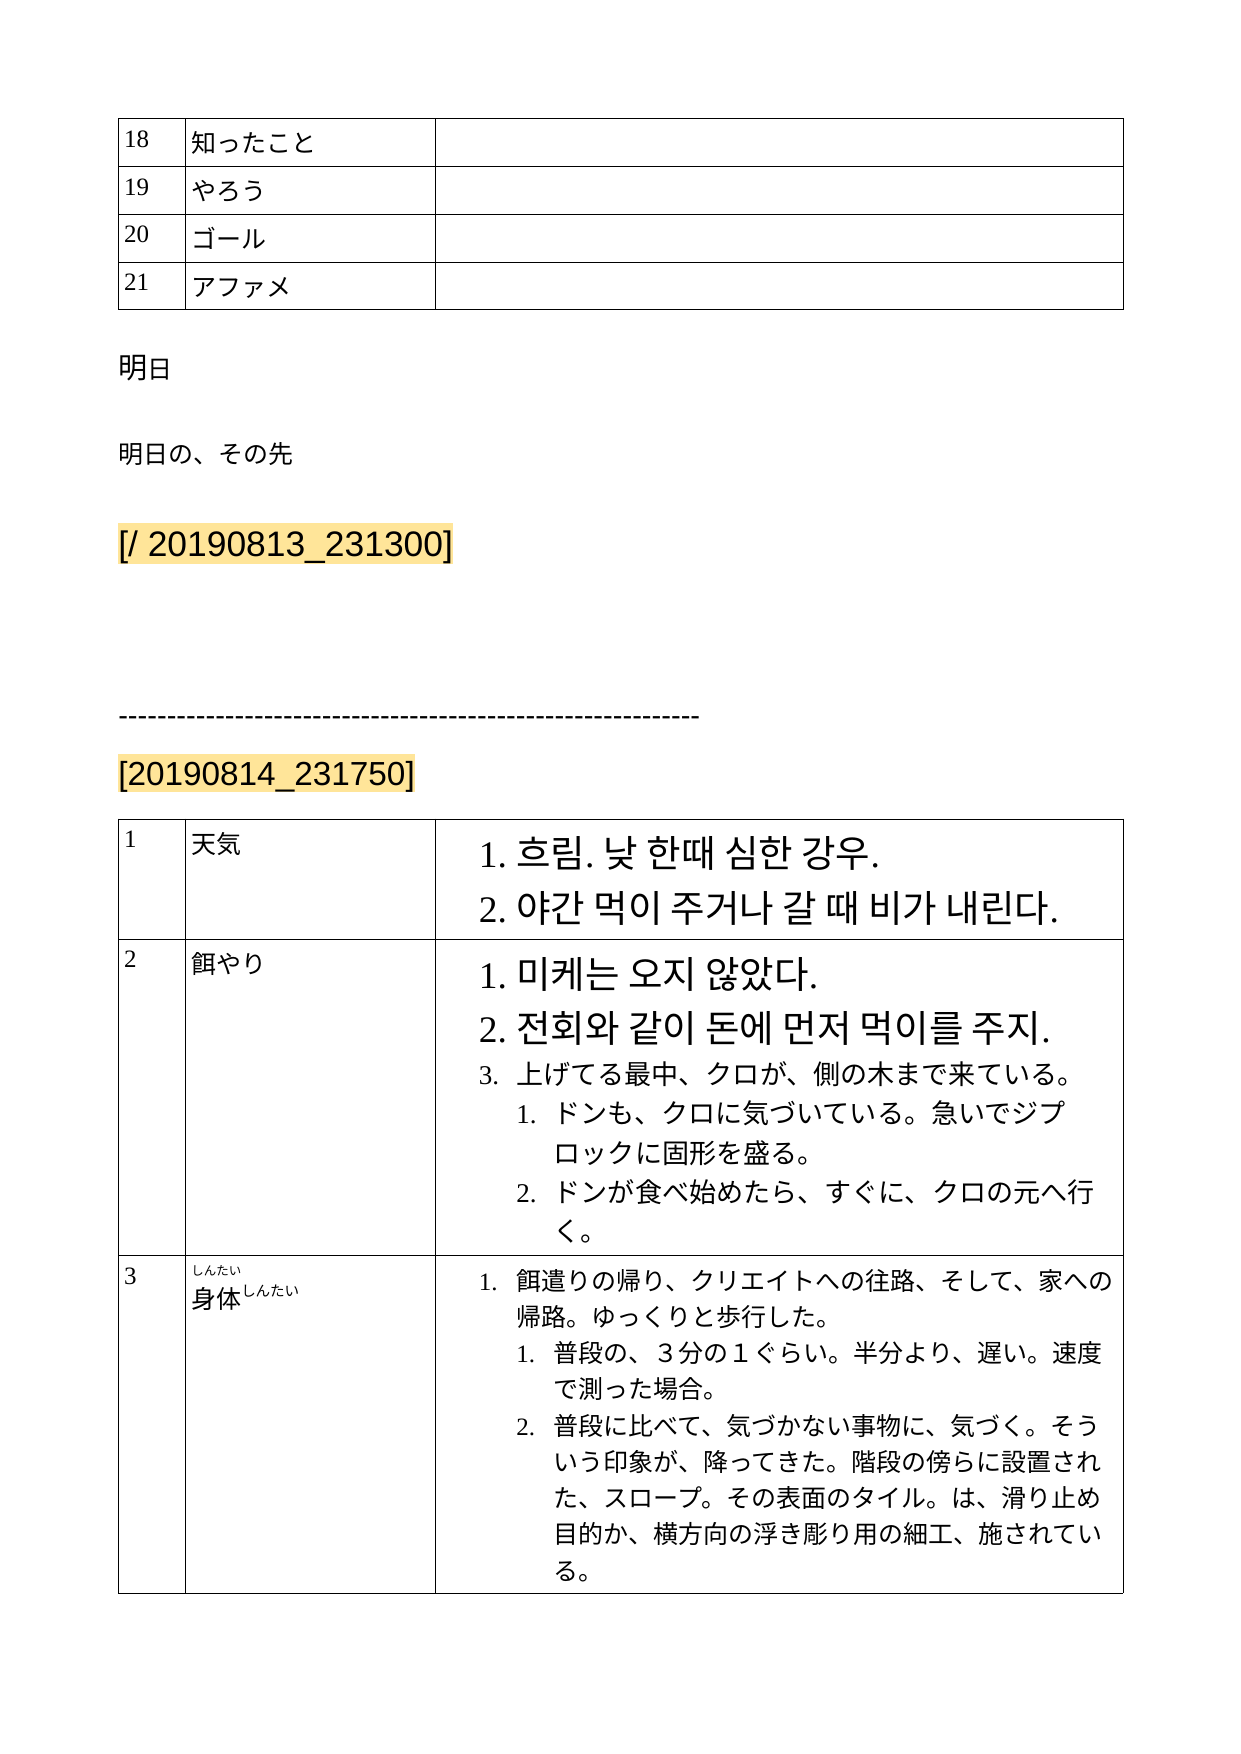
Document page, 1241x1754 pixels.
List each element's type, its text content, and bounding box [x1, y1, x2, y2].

table_cell 20 [119, 215, 185, 262]
table_cell やろう [186, 167, 435, 214]
table_cell 餌遣りの帰り、クリエイトへの往路、そして、家への帰路。ゆっくりと歩行した。 普段の、３分の１ぐらい。半分より、遅い。速度で測った場合。 普段に比べて、気づかない事物に、気づく。そういう印象が、降ってきた。階段の傍らに設置された、スロープ。その表面のタイル。は、滑り止め目的か、横方向の浮き彫り用の細工、施されている。 [436, 1256, 1123, 1593]
text 明日の、その先 [118, 440, 1122, 469]
table_header 1 [119, 820, 185, 939]
text ------------------------------------------------------------ [118, 698, 1122, 731]
table_header 天気 [186, 820, 435, 939]
table_cell 18 [119, 119, 185, 166]
table_cell 身体しんたいしんたい [186, 1256, 435, 1593]
text [/ 20190813_231300] [118, 523, 1122, 564]
text [20190814_231750] [118, 754, 1122, 792]
table_cell 餌やり [186, 940, 435, 1255]
table_cell 미케는 오지 않았다. 전회와 같이 돈에 먼저 먹이를 주지. 上げてる最中、クロが、側の木まで来ている。 ドンも、クロに気づいている。急いでジプロックに固形を盛る。 ドンが食べ始めたら、すぐに、クロの元へ行く。 [436, 940, 1123, 1255]
table_cell 3 [119, 1256, 185, 1593]
text 明日 [118, 351, 1122, 384]
table_cell 知ったこと [186, 119, 435, 166]
table_cell [436, 215, 1123, 262]
table_cell 21 [119, 263, 185, 309]
table_header 흐림. 낮 한때 심한 강우. 야간 먹이 주거나 갈 때 비가 내린다. [436, 820, 1123, 939]
table_cell ゴール [186, 215, 435, 262]
table_cell [436, 263, 1123, 309]
table_cell 19 [119, 167, 185, 214]
table_cell [436, 167, 1123, 214]
table_cell アファメ [186, 263, 435, 309]
table_cell [436, 119, 1123, 166]
table_cell 2 [119, 940, 185, 1255]
